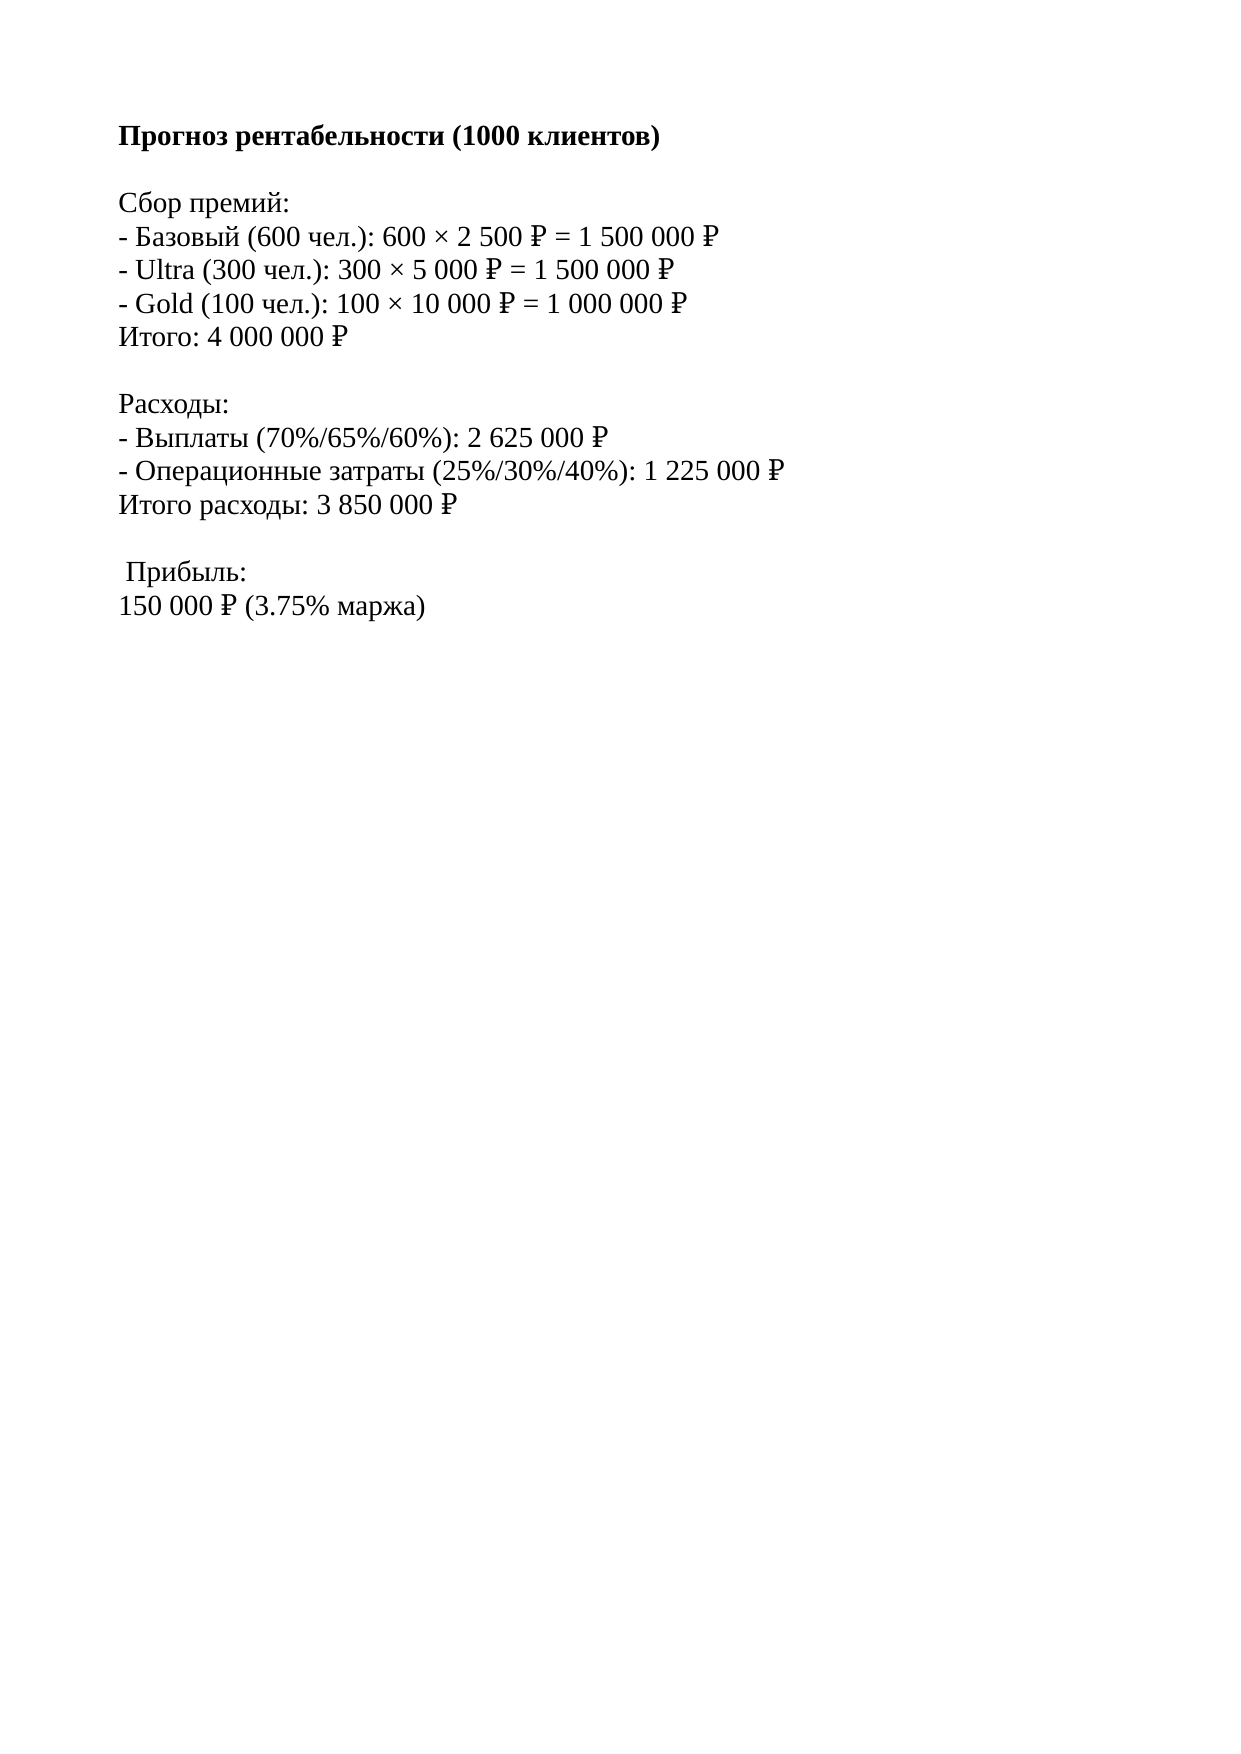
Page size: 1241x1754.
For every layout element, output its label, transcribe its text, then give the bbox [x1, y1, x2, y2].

text Прибыль: [118, 554, 1122, 588]
text - Выплаты (70%/65%/60%): 2 625 000 ₽ [118, 420, 1122, 453]
text - Gold (100 чел.): 100 × 10 000 ₽ = 1 000 000 ₽ [118, 286, 1122, 319]
text - Операционные затраты (25%/30%/40%): 1 225 000 ₽ [118, 453, 1122, 487]
text Итого: 4 000 000 ₽ [118, 319, 1122, 353]
text - Ultra (300 чел.): 300 × 5 000 ₽ = 1 500 000 ₽ [118, 252, 1122, 286]
text Расходы: [118, 386, 1122, 420]
text - Базовый (600 чел.): 600 × 2 500 ₽ = 1 500 000 ₽ [118, 219, 1122, 252]
text Прогноз рентабельности (1000 клиентов) [118, 118, 1122, 152]
text Сбор премий: [118, 185, 1122, 219]
text 150 000 ₽ (3.75% маржа) [118, 588, 1122, 621]
text Итого расходы: 3 850 000 ₽ [118, 487, 1122, 521]
